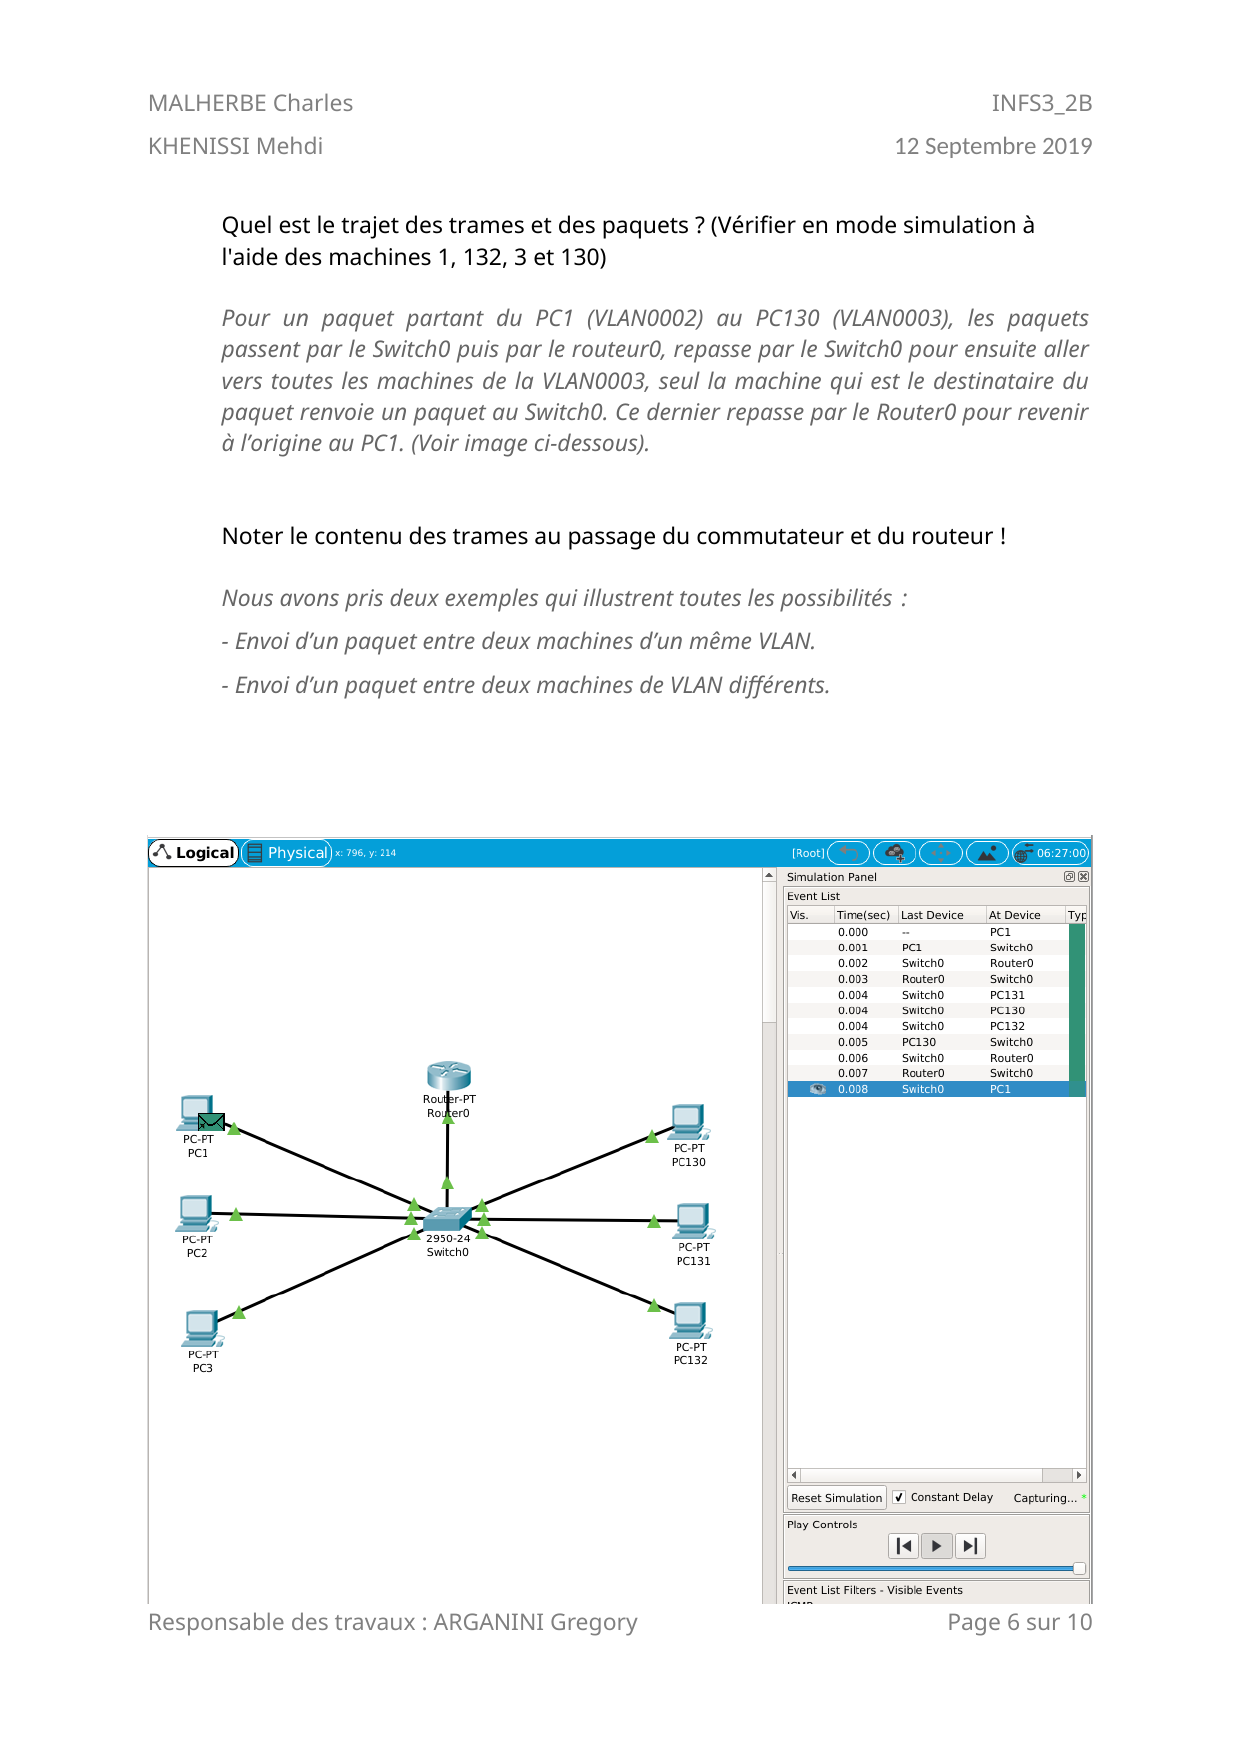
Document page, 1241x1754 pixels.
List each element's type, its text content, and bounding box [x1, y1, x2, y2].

text - Envoi d’un paquet entre deux machines d’un même VLAN. [221, 625, 1093, 657]
text Noter le contenu des trames au passage du commutateur et du routeur ! [221, 520, 1093, 551]
text - Envoi d’un paquet entre deux machines de VLAN différents. [221, 669, 1093, 700]
text Illustration 3 : Un échange de paquet entre le PC1 et le PC130 [148, 813, 1093, 835]
text Quel est le trajet des trames et des paquets ? (Vérifier en mode simulation à l'aide des machines 1, 132, 3 et 130) [221, 209, 1093, 272]
text Nous avons pris deux exemples qui illustrent toutes les possibilités : [221, 582, 1093, 613]
text Pour un paquet partant du PC1 (VLAN0002) au PC130 (VLAN0003), les paquets passent par le Switch0 puis par le routeur0, repasse par le Switch0 pour ensuite aller vers toutes les machines de la VLAN0003, seul la machine qui est le destinataire du paquet renvoie un paquet au Switch0. Ce dernier repasse par le Router0 pour revenir à l’origine au PC1. (Voir image ci-dessous). [221, 302, 1093, 458]
